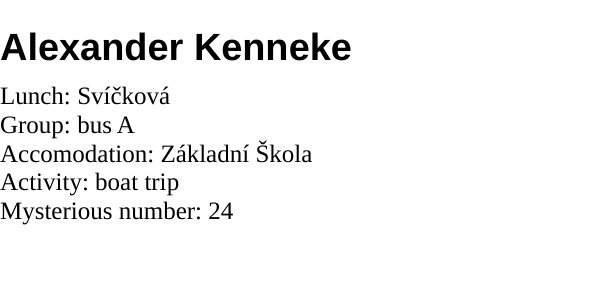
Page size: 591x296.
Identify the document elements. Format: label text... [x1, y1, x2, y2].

text Lunch: Svíčková [0, 81, 591, 110]
text Mysterious number: 24 [0, 196, 591, 225]
subtitle Alexander Kenneke [0, 25, 591, 69]
text Activity: boat trip [0, 167, 591, 196]
text Group: bus A [0, 110, 591, 139]
text Accomodation: Základní Škola [0, 139, 591, 167]
